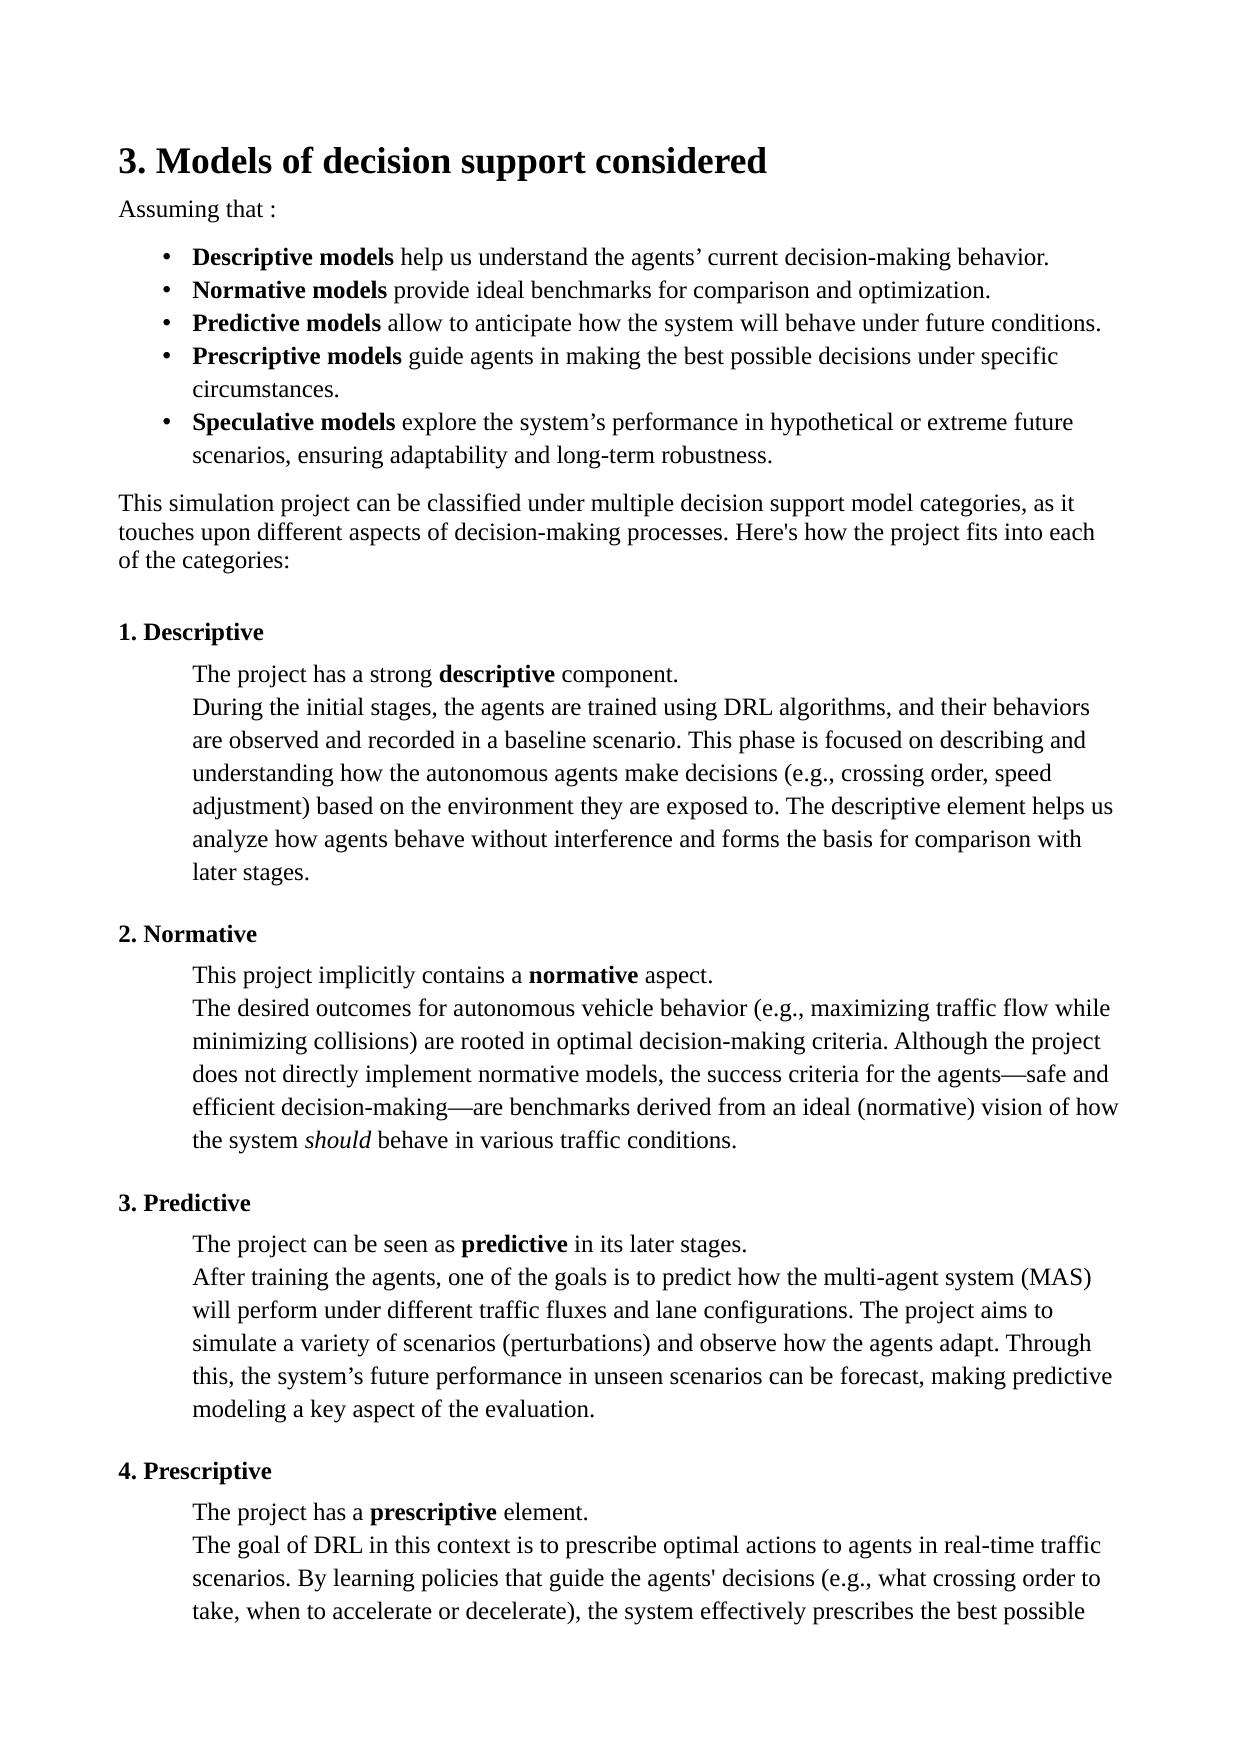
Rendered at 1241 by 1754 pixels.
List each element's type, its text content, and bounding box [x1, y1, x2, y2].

list The goal of DRL in this context is to prescribe optimal actions to agents in real-time traffic scenarios. By learning policies that guide the agents' decisions (e.g., what crossing order to take, when to accelerate or decelerate), the system effectively prescribes the best possible [162, 1530, 1122, 1625]
subtitle 3. Models of decision support considered [118, 139, 1122, 182]
text This simulation project can be classified under multiple decision support model categories, as it touches upon different aspects of decision-making processes. Here's how the project fits into each of the categories: [118, 488, 1122, 574]
list This project implicitly contains a normative aspect. [162, 960, 1122, 989]
subtitle 1. Descriptive [118, 617, 1122, 646]
list The desired outcomes for autonomous vehicle behavior (e.g., maximizing traffic flow while minimizing collisions) are rooted in optimal decision-making criteria. Although the project does not directly implement normative models, the success criteria for the agents—safe and efficient decision-making—are benchmarks derived from an ideal (normative) vision of how the system should behave in various traffic conditions. [162, 993, 1122, 1154]
list The project has a strong descriptive component. [162, 659, 1122, 687]
list During the initial stages, the agents are trained using DRL algorithms, and their behaviors are observed and recorded in a baseline scenario. This phase is focused on describing and understanding how the autonomous agents make decisions (e.g., crossing order, speed adjustment) based on the environment they are exposed to. The descriptive element helps us analyze how agents behave without interference and forms the basis for comparison with later stages. [162, 692, 1122, 886]
list Normative models provide ideal benchmarks for comparison and optimization. [162, 275, 1122, 304]
list After training the agents, one of the goals is to predict how the multi-agent system (MAS) will perform under different traffic fluxes and lane configurations. The project aims to simulate a variety of scenarios (perturbations) and observe how the agents adapt. Through this, the system’s future performance in unseen scenarios can be forecast, making predictive modeling a key aspect of the evaluation. [162, 1262, 1122, 1423]
subtitle 2. Normative [118, 919, 1122, 948]
list Prescriptive models guide agents in making the best possible decisions under specific circumstances. [162, 341, 1122, 403]
list Descriptive models help us understand the agents’ current decision-making behavior. [162, 242, 1122, 271]
list Speculative models explore the system’s performance in hypothetical or extreme future scenarios, ensuring adaptability and long-term robustness. [162, 407, 1122, 469]
list The project can be seen as predictive in its later stages. [162, 1229, 1122, 1258]
text Assuming that : [118, 194, 1122, 223]
list The project has a prescriptive element. [162, 1497, 1122, 1526]
subtitle 3. Predictive [118, 1188, 1122, 1216]
subtitle 4. Prescriptive [118, 1456, 1122, 1485]
list Predictive models allow to anticipate how the system will behave under future conditions. [162, 308, 1122, 337]
